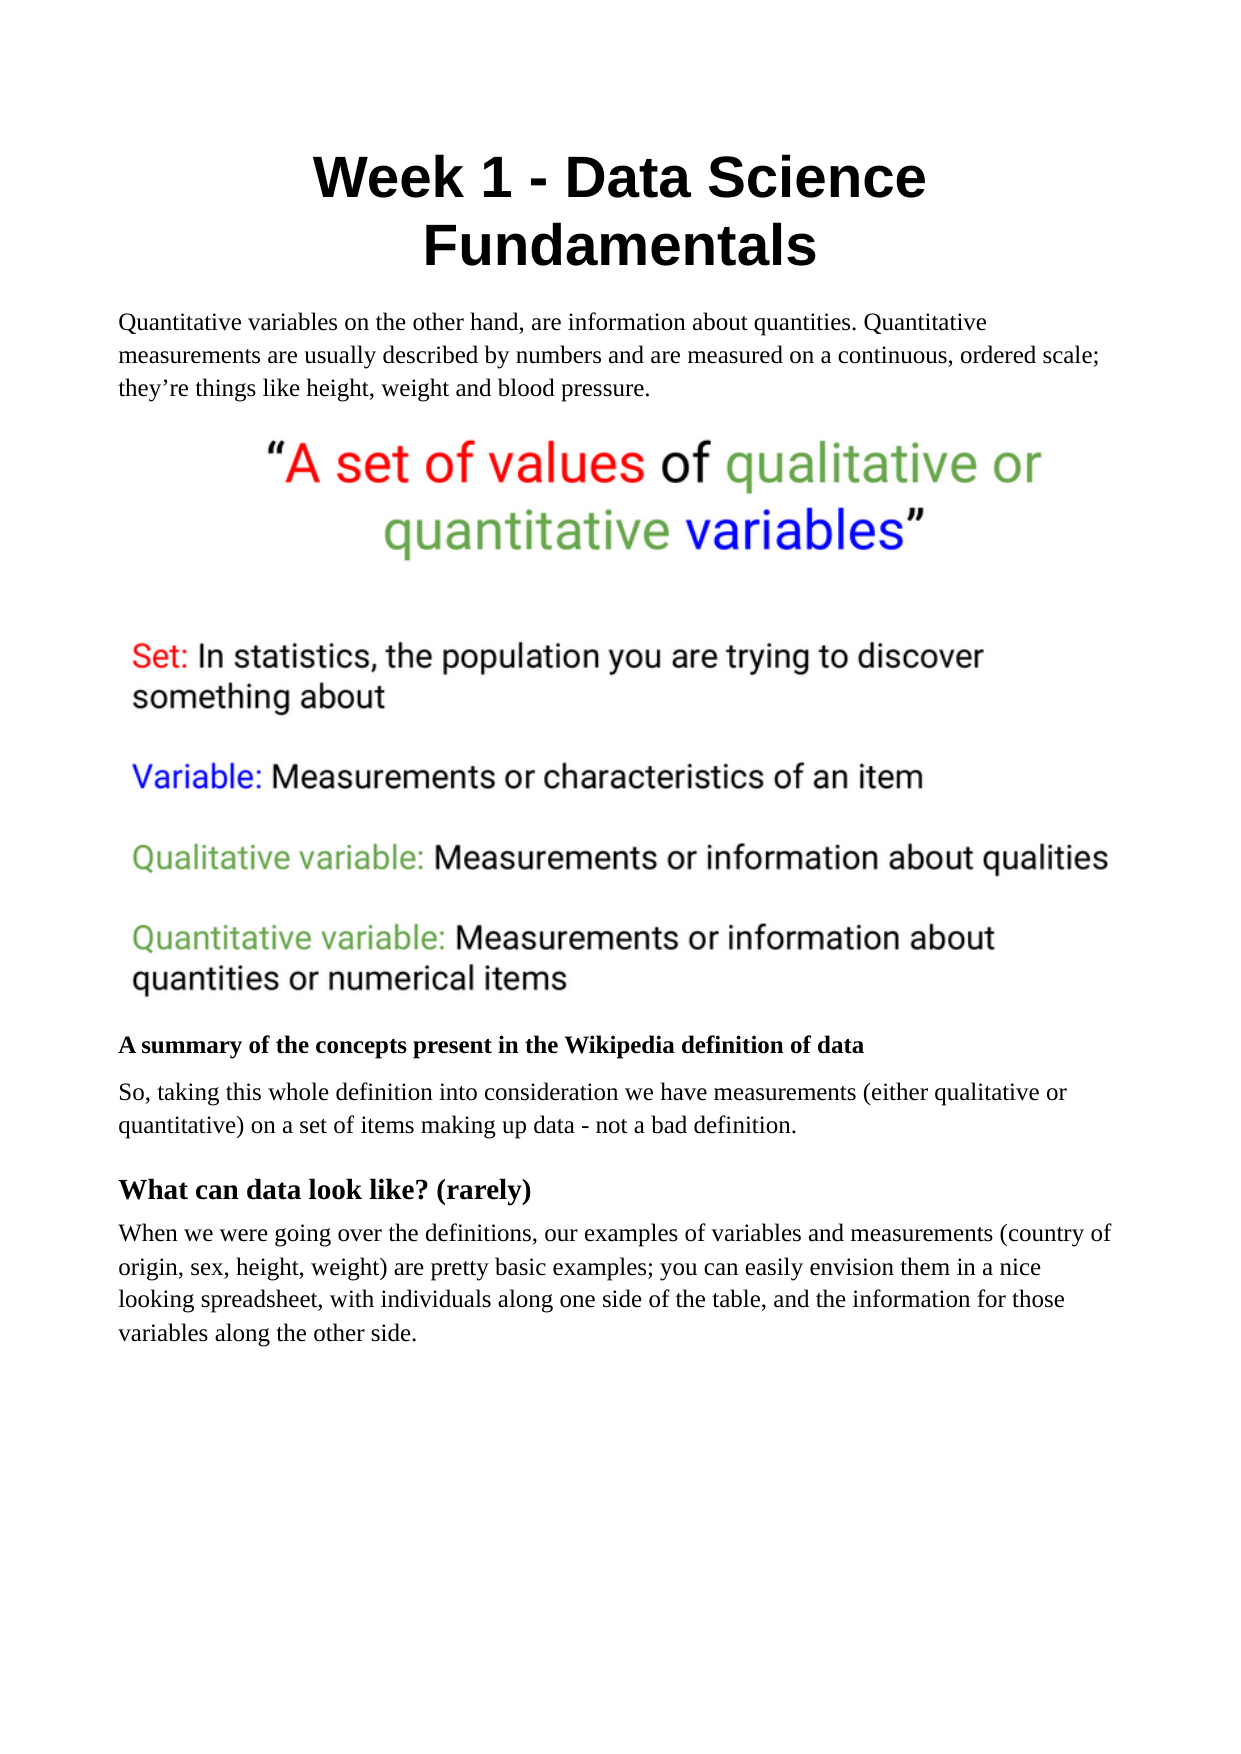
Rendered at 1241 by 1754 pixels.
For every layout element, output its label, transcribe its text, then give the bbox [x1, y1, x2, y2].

subtitle What can data look like? (rarely) [118, 1172, 1122, 1206]
text So, taking this whole definition into consideration we have measurements (either qualitative or quantitative) on a set of items making up data - not a bad definition. [118, 1077, 1122, 1139]
text A summary of the concepts present in the Wikipedia definition of data [118, 1030, 1122, 1058]
text Quantitative variables on the other hand, are information about quantities. Quantitative measurements are usually described by numbers and are measured on a continuous, ordered scale; they’re things like height, weight and blood pressure. [118, 307, 1122, 402]
picture [118, 420, 1123, 1001]
text When we were going over the definitions, our examples of variables and measurements (country of origin, sex, height, weight) are pretty basic examples; you can easily envision them in a nice looking spreadsheet, with individuals along one side of the table, and the information for those variables along the other side. [118, 1218, 1122, 1346]
